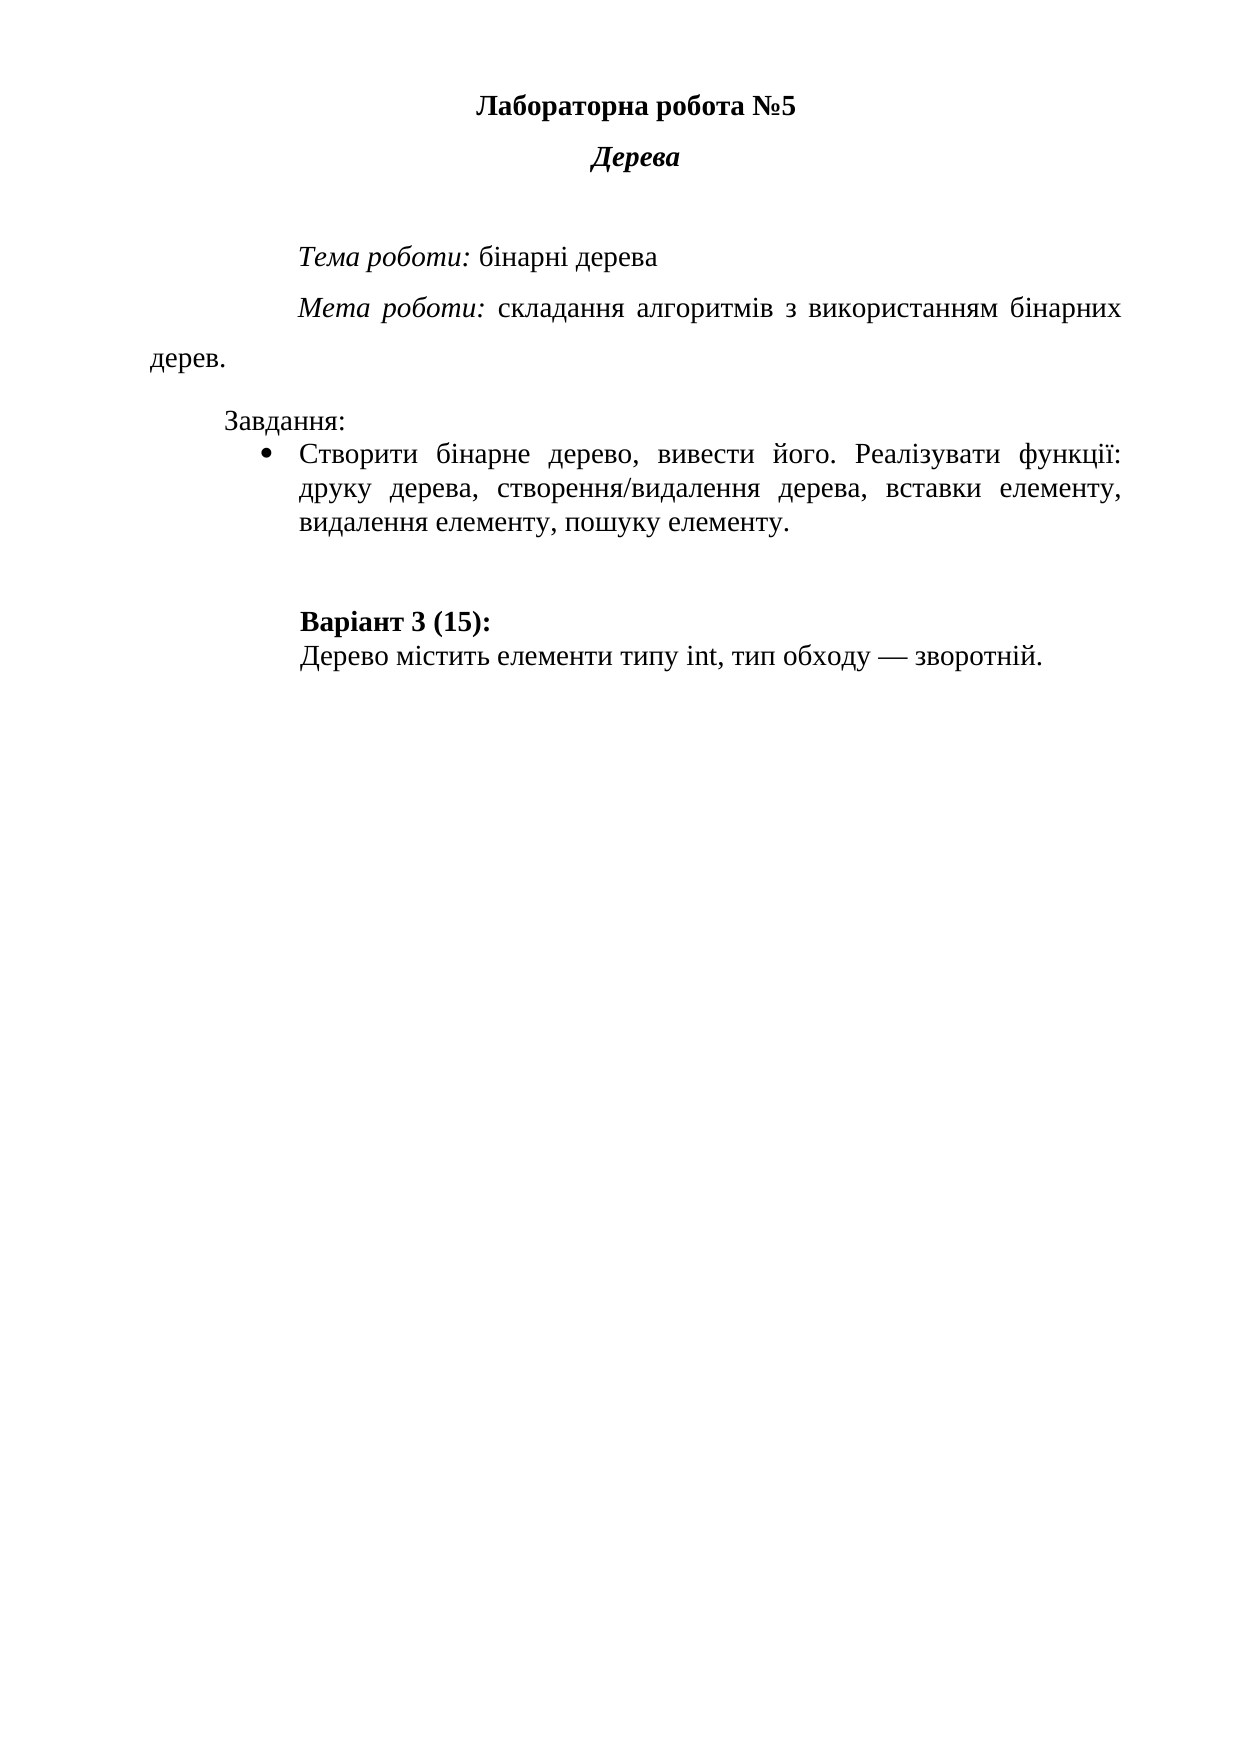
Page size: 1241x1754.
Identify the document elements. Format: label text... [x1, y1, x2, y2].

list Дерево містить елементи типу int, тип обходу — зворотній. [150, 638, 1122, 671]
text Лабораторна робота №5 [150, 88, 1122, 122]
list Варіант 3 (15): [150, 604, 1122, 638]
text Дерева [150, 139, 1122, 172]
text Завдання: [150, 403, 1122, 436]
list Створити бінарне дерево, вивести його. Реалізувати функції: друку дерева, створення/видалення дерева, вставки елементу, видалення елементу, пошуку елементу. [261, 436, 1122, 537]
text Тема роботи: бінарні дерева [150, 239, 1122, 273]
text Мета роботи: складання алгоритмів з використанням бінарних дерев. [150, 290, 1122, 374]
